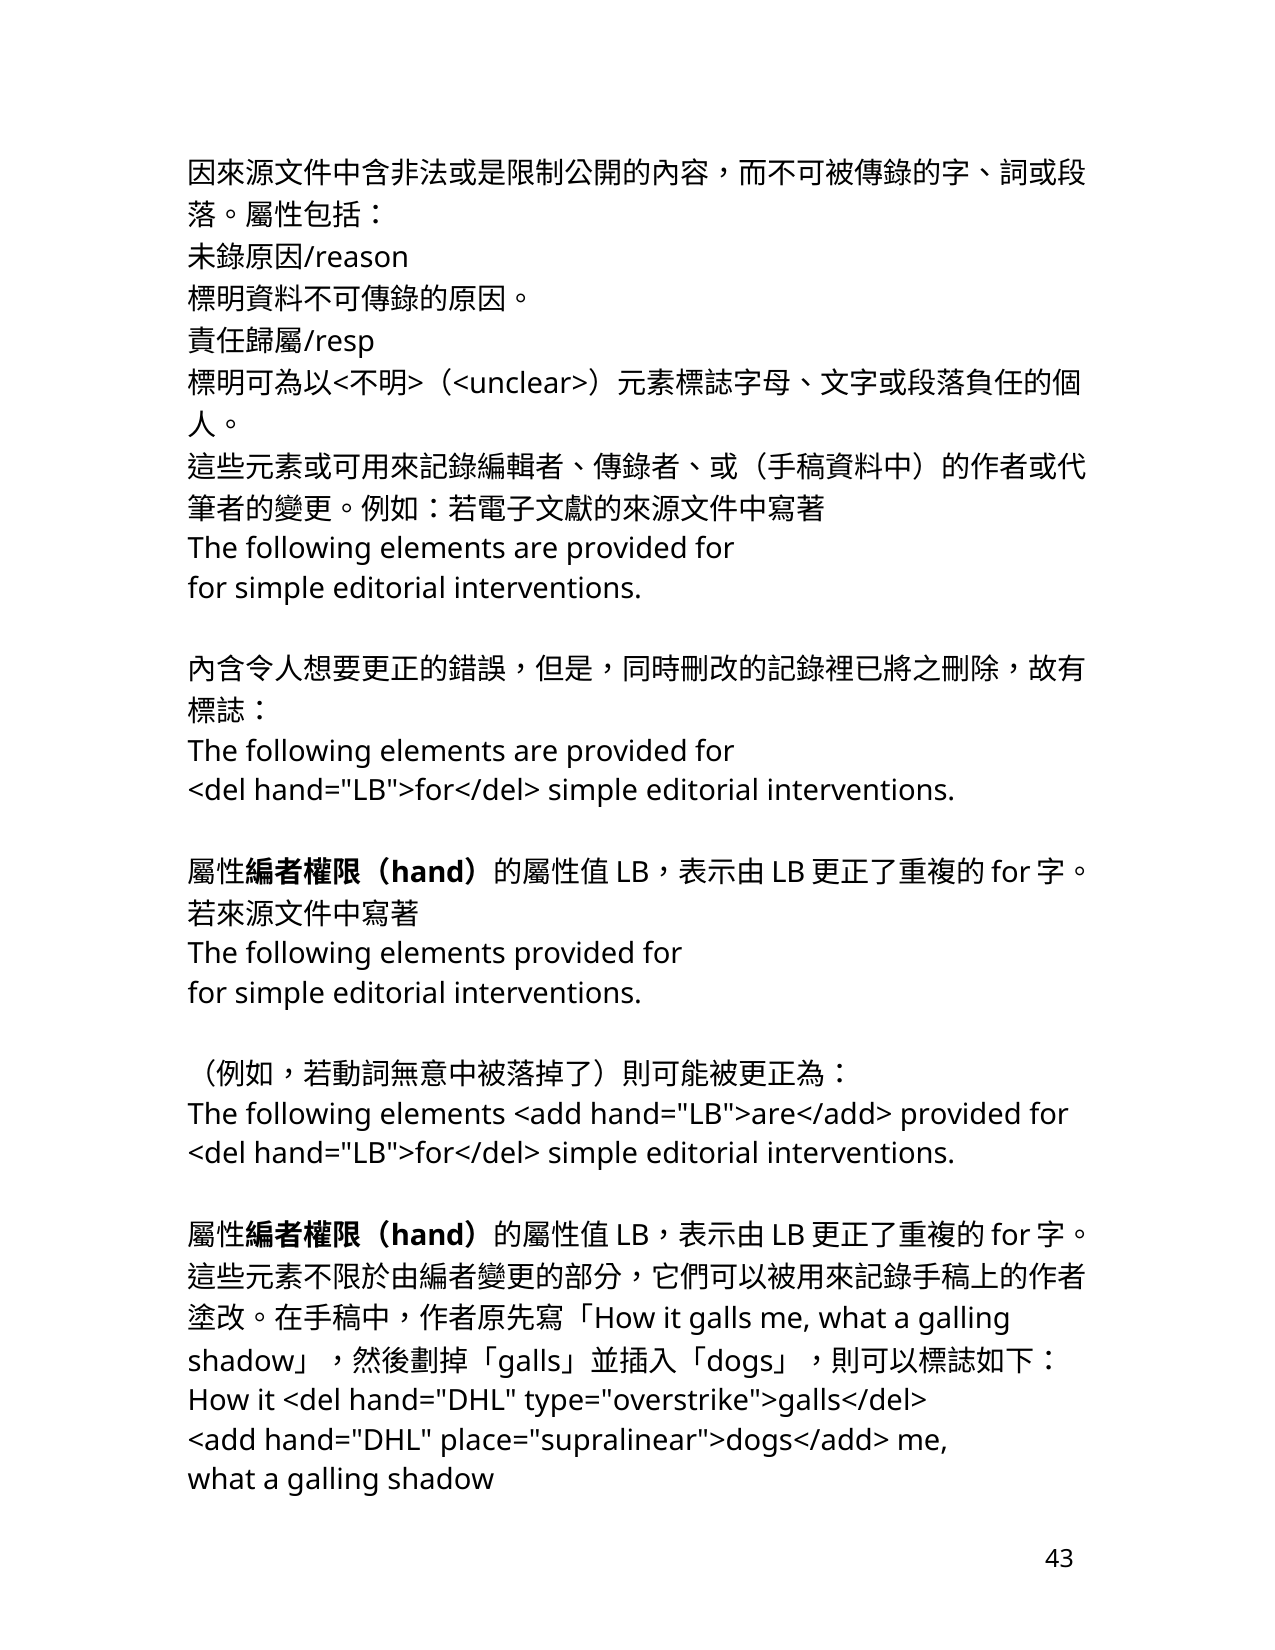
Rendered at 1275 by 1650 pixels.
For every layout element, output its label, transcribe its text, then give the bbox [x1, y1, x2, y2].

text 責任歸屬/resp [187, 318, 1087, 360]
text <del hand="LB">for</del> simple editorial interventions. [187, 770, 1087, 809]
text 若來源文件中寫著 [187, 891, 1087, 933]
text 這些元素或可用來記錄編輯者、傳錄者、或（手稿資料中）的作者或代筆者的變更。例如：若電子文獻的來源文件中寫著 [187, 444, 1087, 528]
text （例如，若動詞無意中被落掉了）則可能被更正為： [187, 1051, 1087, 1093]
text 屬性編者權限（hand）的屬性值LB，表示由LB更正了重複的for字。 [187, 849, 1087, 891]
text 內含令人想要更正的錯誤，但是，同時刪改的記錄裡已將之刪除，故有標誌： [187, 646, 1087, 730]
text 標明可為以<不明>（<unclear>）元素標誌字母、文字或段落負任的個人。 [187, 360, 1087, 444]
text The following elements are provided for [187, 730, 1087, 770]
text 未錄原因/reason [187, 234, 1087, 276]
text <add hand="DHL" place="supralinear">dogs</add> me, [187, 1419, 1087, 1458]
text The following elements are provided for [187, 528, 1087, 567]
text How it <del hand="DHL" type="overstrike">galls</del> [187, 1379, 1087, 1419]
text for simple editorial interventions. [187, 567, 1087, 607]
text 標明資料不可傳錄的原因。 [187, 276, 1087, 318]
text The following elements <add hand="LB">are</add> provided for [187, 1093, 1087, 1132]
text The following elements provided for [187, 933, 1087, 972]
text for simple editorial interventions. [187, 972, 1087, 1012]
text 屬性編者權限（hand）的屬性值LB，表示由LB更正了重複的for字。 [187, 1211, 1087, 1253]
text 因來源文件中含非法或是限制公開的內容，而不可被傳錄的字、詞或段落。屬性包括： [187, 150, 1087, 234]
text <del hand="LB">for</del> simple editorial interventions. [187, 1132, 1087, 1172]
text what a galling shadow [187, 1458, 1087, 1498]
text 這些元素不限於由編者變更的部分，它們可以被用來記錄手稿上的作者塗改。在手稿中，作者原先寫「How it galls me, what a galling shadow」，然後劃掉「galls」並插入「dogs」，則可以標誌如下： [187, 1253, 1087, 1379]
